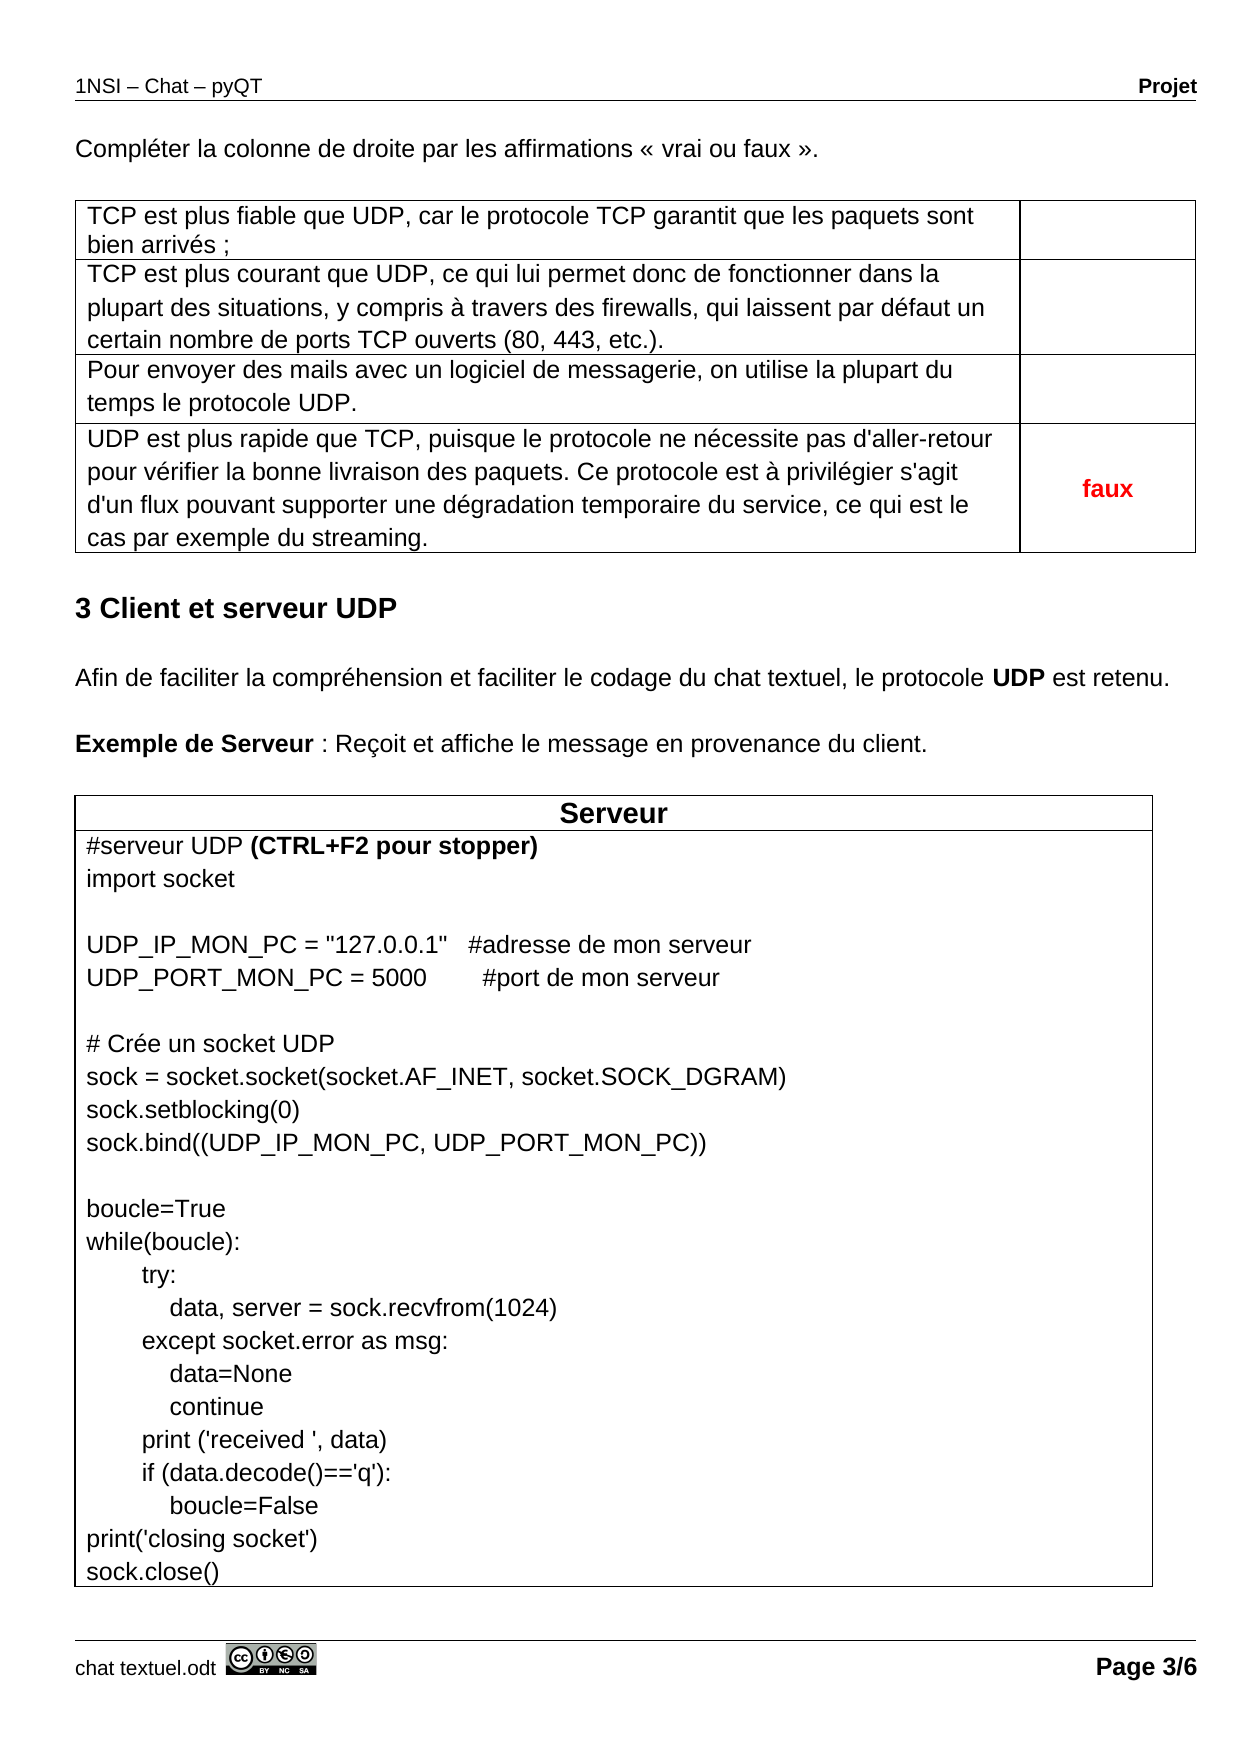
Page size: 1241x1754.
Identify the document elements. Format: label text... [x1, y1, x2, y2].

picture [225, 1643, 317, 1675]
table_header Serveur [76, 796, 1152, 830]
table_cell faux [1021, 424, 1195, 552]
text Afin de faciliter la compréhension et faciliter le codage du chat textuel, le protocole UDP est retenu. [75, 663, 1196, 692]
text Exemple de Serveur : Reçoit et affiche le message en provenance du client. [75, 729, 1196, 758]
table_cell Pour envoyer des mails avec un logiciel de messagerie, on utilise la plupart du temps le protocole UDP. [76, 355, 1019, 423]
table_header [1021, 201, 1195, 258]
text Compléter la colonne de droite par les affirmations « vrai ou faux ». [75, 134, 1196, 163]
table_cell [1021, 355, 1195, 423]
table_cell TCP est plus courant que UDP, ce qui lui permet donc de fonctionner dans la plupart des situations, y compris à travers des firewalls, qui laissent par défaut un certain nombre de ports TCP ouverts (80, 443, etc.). [76, 260, 1019, 354]
table_cell [1021, 260, 1195, 354]
table_cell #serveur UDP (CTRL+F2 pour stopper) import socket UDP_IP_MON_PC = "127.0.0.1" #adresse de mon serveur UDP_PORT_MON_PC = 5000 #port de mon serveur # Crée un socket UDP sock = socket.socket(socket.AF_INET, socket.SOCK_DGRAM) sock.setblocking(0) sock.bind((UDP_IP_MON_PC, UDP_PORT_MON_PC)) boucle=True while(boucle): try: data, server = sock.recvfrom(1024) except socket.error as msg: data=None continue print ('received ', data) if (data.decode()=='q'): boucle=False print('closing socket') sock.close() [76, 831, 1152, 1586]
table_header TCP est plus fiable que UDP, car le protocole TCP garantit que les paquets sont bien arrivés ; [76, 201, 1019, 258]
table_cell UDP est plus rapide que TCP, puisque le protocole ne nécessite pas d'aller-retour pour vérifier la bonne livraison des paquets. Ce protocole est à privilégier s'agit d'un flux pouvant supporter une dégradation temporaire du service, ce qui est le cas par exemple du streaming. [76, 424, 1019, 552]
text 3 Client et serveur UDP [75, 591, 1196, 625]
